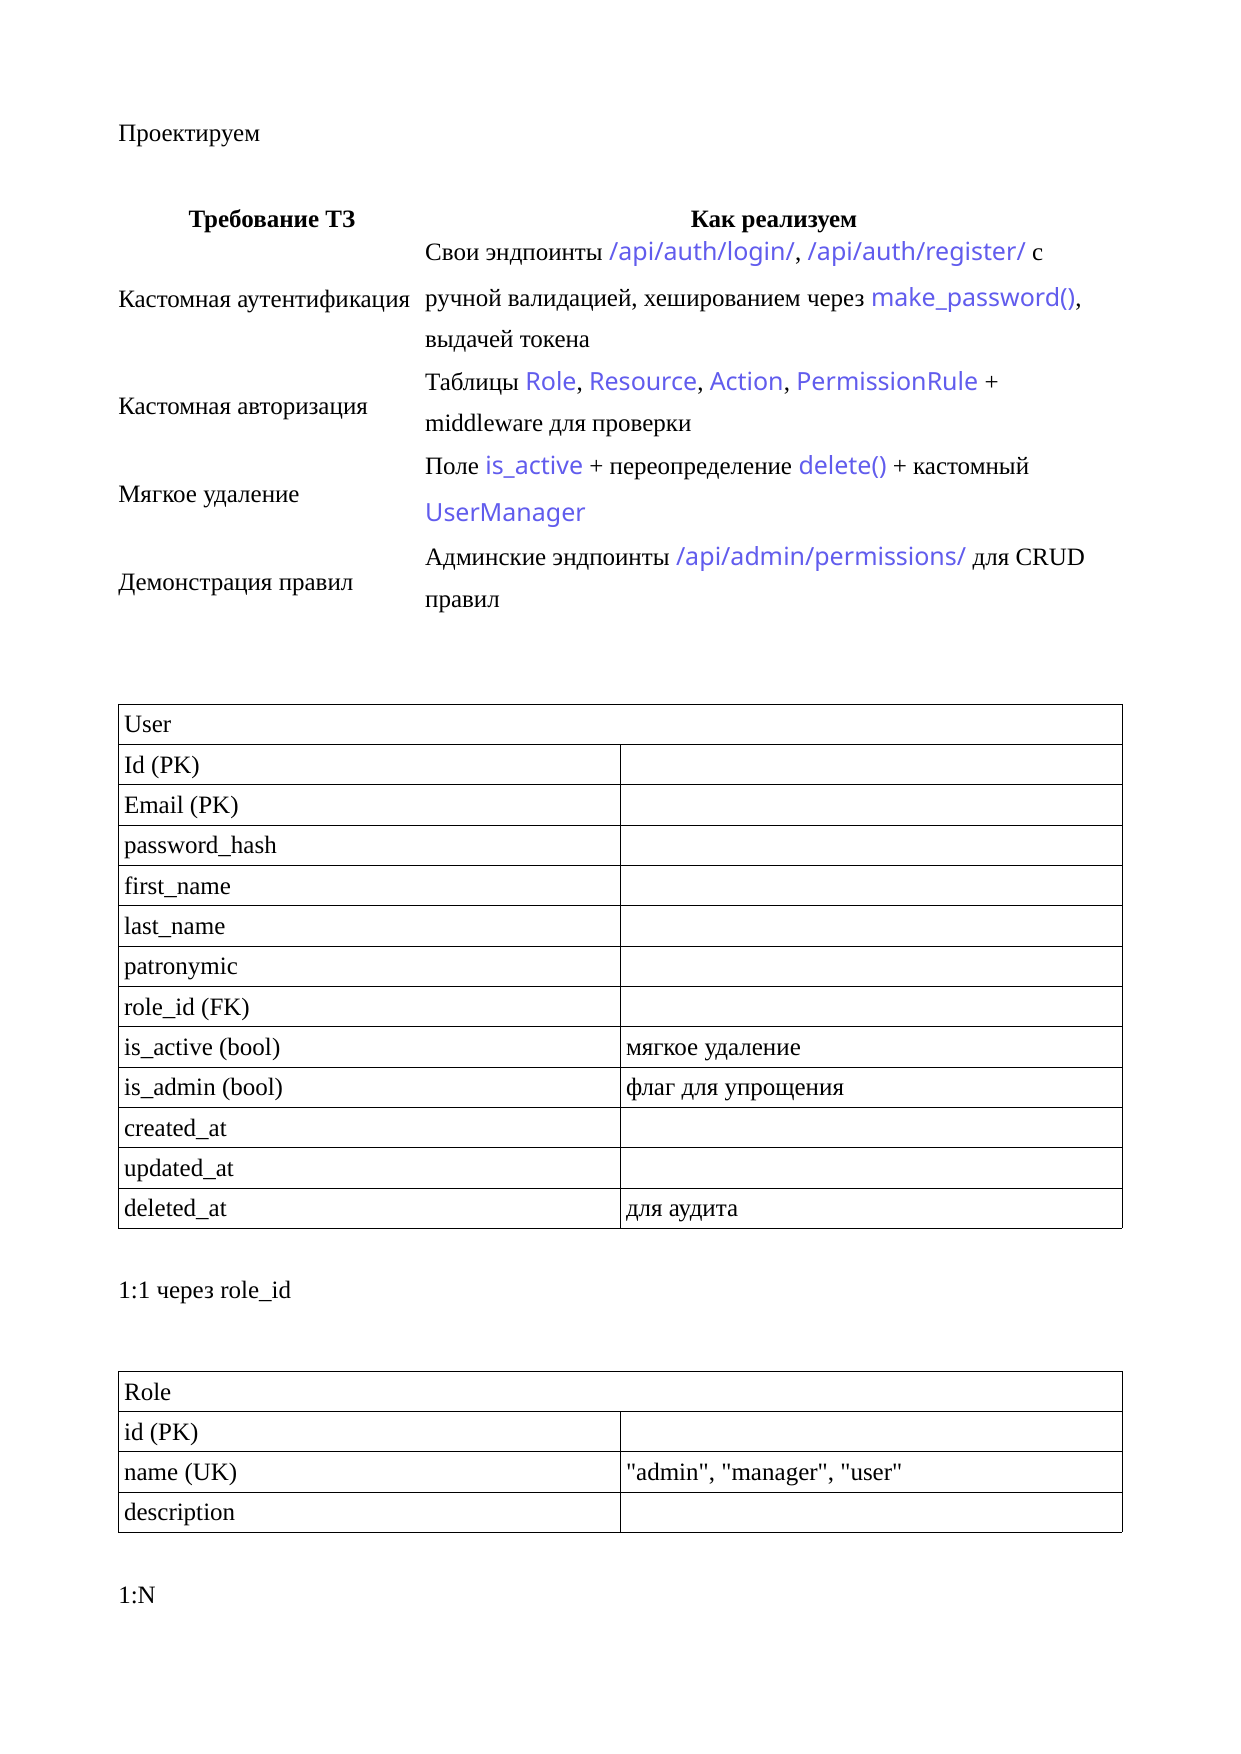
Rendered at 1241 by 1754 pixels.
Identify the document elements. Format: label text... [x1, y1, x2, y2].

table_cell Админские эндпоинты /api/admin/permissions/ для CRUD правил [425, 539, 1123, 623]
table_cell для аудита [621, 1189, 1122, 1228]
text Проектируем [118, 118, 1122, 147]
table_cell мягкое удаление [621, 1027, 1122, 1067]
table_cell id (PK) [119, 1412, 620, 1451]
table_header Как реализуем [425, 204, 1123, 233]
table_cell [621, 785, 1122, 825]
table_cell [621, 826, 1122, 865]
table_cell Свои эндпоинты /api/auth/login/, /api/auth/register/ с ручной валидацией, хешированием через make_password(), выдачей токена [425, 233, 1123, 364]
table_header Role [119, 1372, 1122, 1411]
table_cell Мягкое удаление [118, 448, 425, 539]
table_cell role_id (FK) [119, 987, 620, 1026]
table_cell флаг для упрощения [621, 1068, 1122, 1107]
table_cell [621, 947, 1122, 986]
table_cell [621, 1108, 1122, 1147]
table_cell deleted_at [119, 1189, 620, 1228]
table_cell Email (PK) [119, 785, 620, 825]
table_cell [621, 906, 1122, 946]
table_cell description [119, 1493, 620, 1532]
table_cell created_at [119, 1108, 620, 1147]
table_header User [119, 705, 1122, 744]
table_cell [621, 1493, 1122, 1532]
table_cell patronymic [119, 947, 620, 986]
table_cell is_admin (bool) [119, 1068, 620, 1107]
table_cell [621, 1148, 1122, 1187]
table_cell [621, 987, 1122, 1026]
table_cell [621, 745, 1122, 784]
table_cell password_hash [119, 826, 620, 865]
table_cell name (UK) [119, 1452, 620, 1492]
table_cell Таблицы Role, Resource, Action, PermissionRule + middleware для проверки [425, 364, 1123, 448]
table_cell "admin", "manager", "user" [621, 1452, 1122, 1492]
text 1:1 через role_id [118, 1276, 1122, 1304]
table_cell Id (PK) [119, 745, 620, 784]
table_cell Кастомная аутентификация [118, 233, 425, 364]
table_cell updated_at [119, 1148, 620, 1187]
table_cell [621, 1412, 1122, 1451]
table_cell Поле is_active + переопределение delete() + кастомный UserManager [425, 448, 1123, 539]
text 1:N [118, 1580, 1122, 1608]
table_cell Демонстрация правил [118, 539, 425, 623]
table_cell Кастомная авторизация [118, 364, 425, 448]
table_cell first_name [119, 866, 620, 905]
table_cell is_active (bool) [119, 1027, 620, 1067]
table_cell [621, 866, 1122, 905]
table_cell last_name [119, 906, 620, 946]
table_header Требование ТЗ [118, 204, 425, 233]
